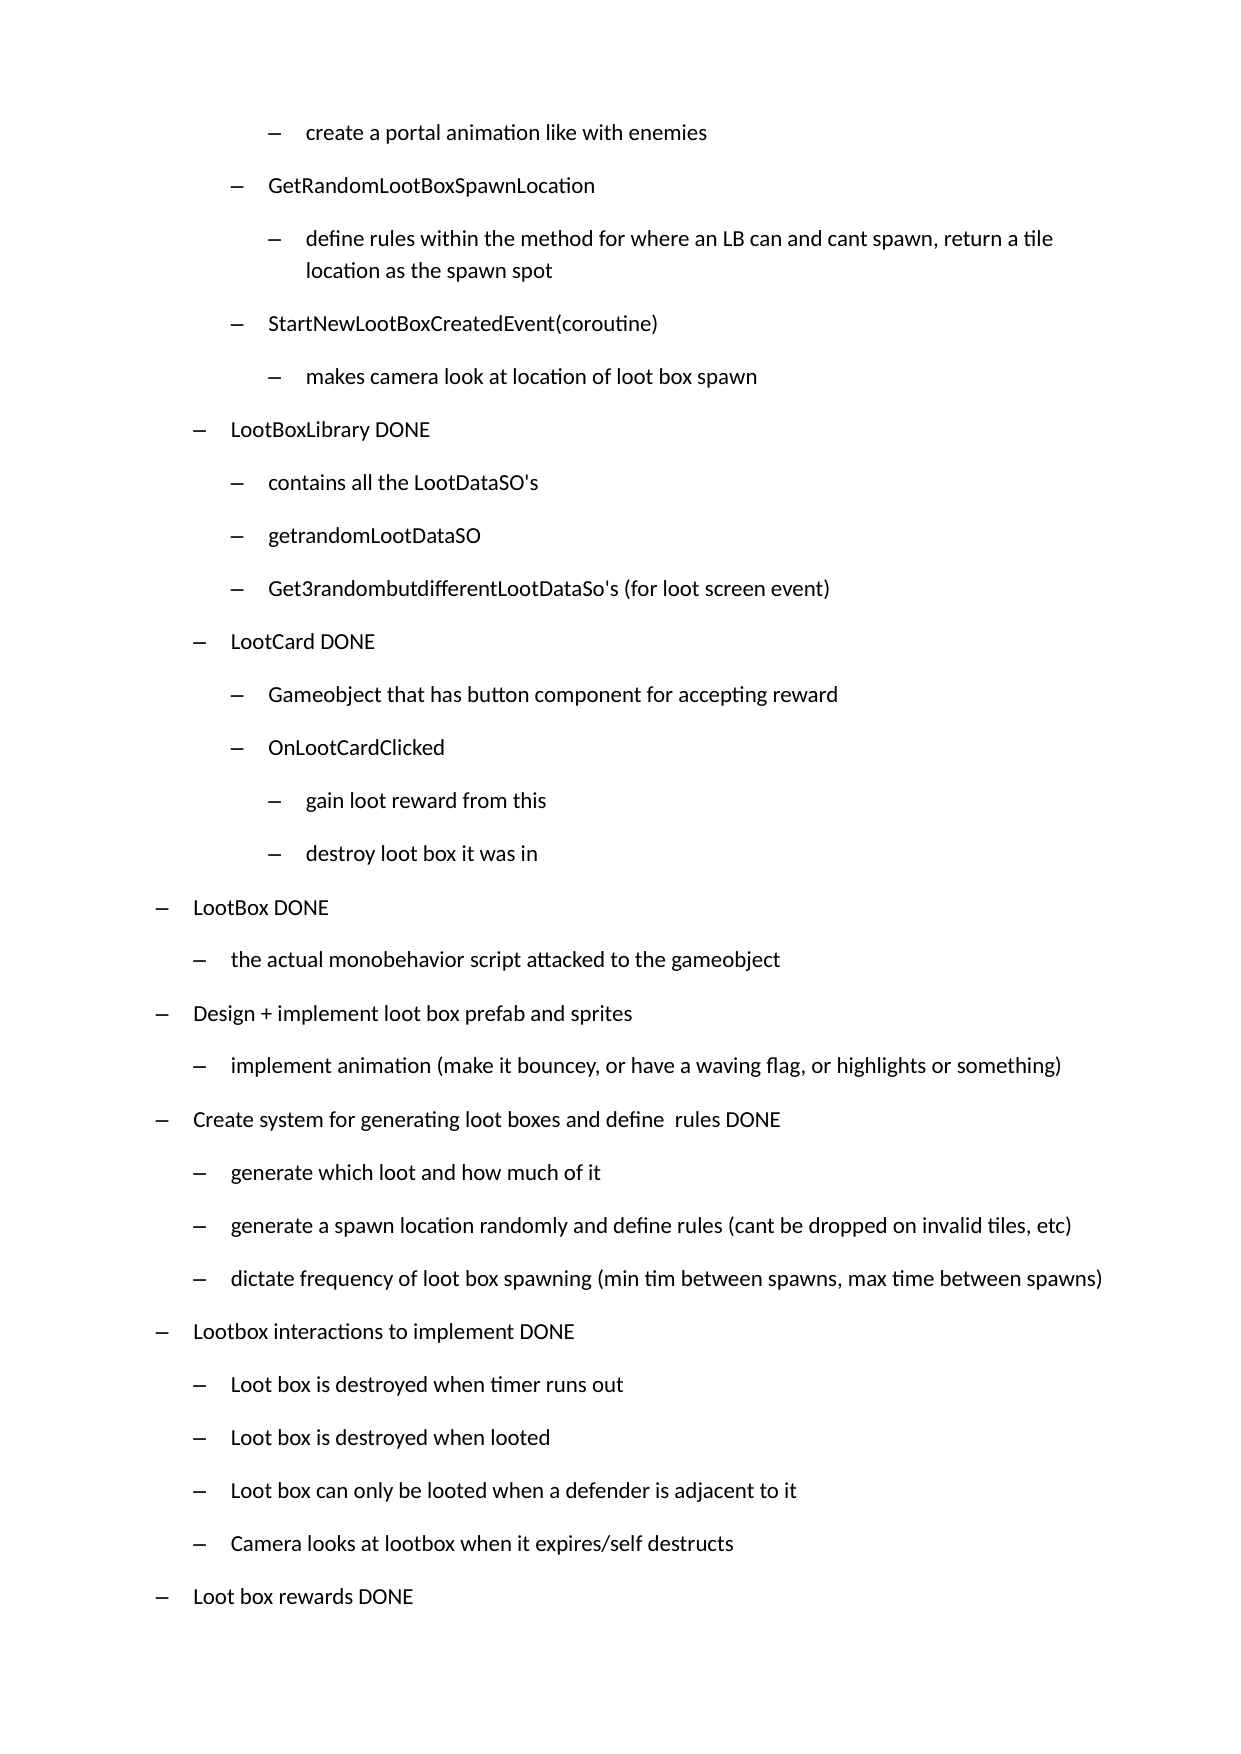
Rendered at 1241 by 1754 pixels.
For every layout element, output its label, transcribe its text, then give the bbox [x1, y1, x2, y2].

list Lootbox interactions to implement DONE [156, 1317, 1122, 1345]
list LootBox DONE [156, 893, 1122, 921]
list generate which loot and how much of it [193, 1158, 1122, 1186]
list the actual monobehavior script attacked to the gameobject [193, 946, 1122, 974]
list implement animation (make it bouncey, or have a waving flag, or highlights or something) [193, 1052, 1122, 1080]
list getrandomLootDataSO [231, 521, 1122, 549]
list dictate frequency of loot box spawning (min tim between spawns, max time between spawns) [193, 1264, 1122, 1292]
list Create system for generating loot boxes and define rules DONE [156, 1105, 1122, 1133]
list destroy loot box it was in [268, 839, 1122, 868]
list GetRandomLootBoxSpawnLocation [231, 171, 1122, 199]
list gain loot reward from this [268, 787, 1122, 814]
list contains all the LootDataSO's [231, 468, 1122, 496]
list Get3randombutdifferentLootDataSo's (for loot screen event) [231, 574, 1122, 602]
list LootCard DONE [193, 627, 1122, 656]
list StartNewLootBoxCreatedEvent(coroutine) [231, 309, 1122, 337]
list Loot box can only be looted when a defender is adjacent to it [193, 1476, 1122, 1504]
list create a portal animation like with enemies [268, 118, 1122, 146]
list makes camera look at location of loot box spawn [268, 362, 1122, 390]
list Camera looks at lootbox when it expires/self destructs [193, 1529, 1122, 1557]
list Loot box is destroyed when timer runs out [193, 1370, 1122, 1398]
list LootBoxLibrary DONE [193, 415, 1122, 443]
list Design + implement loot box prefab and sprites [156, 999, 1122, 1027]
list OnLootCardClicked [231, 733, 1122, 762]
list Loot box is destroyed when looted [193, 1423, 1122, 1451]
list define rules within the method for where an LB can and cant spawn, return a tile location as the spawn spot [268, 224, 1122, 284]
list generate a spawn location randomly and define rules (cant be dropped on invalid tiles, etc) [193, 1211, 1122, 1239]
list Loot box rewards DONE [156, 1582, 1122, 1610]
list Gameobject that has button component for accepting reward [231, 681, 1122, 708]
